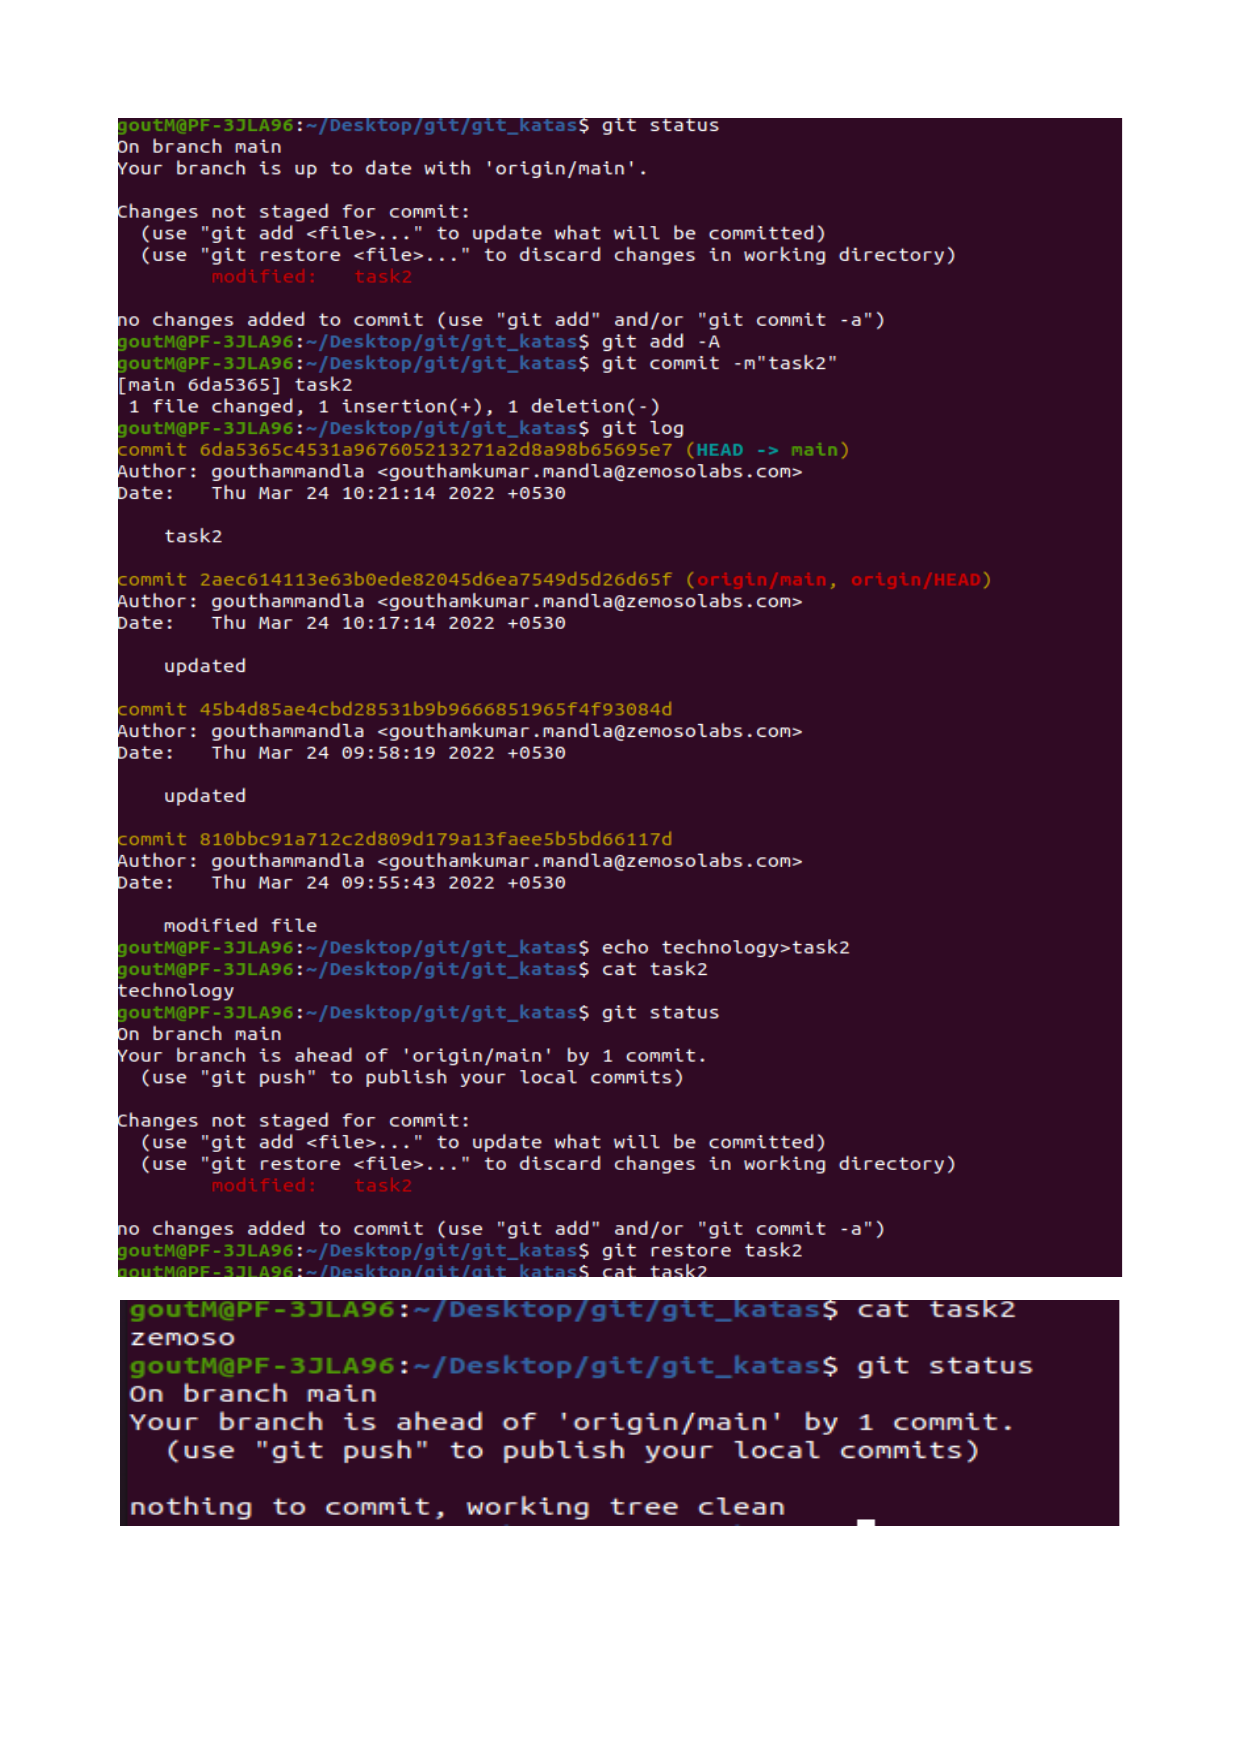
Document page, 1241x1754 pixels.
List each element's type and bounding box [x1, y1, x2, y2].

picture [118, 118, 1123, 1277]
picture [120, 1300, 1120, 1526]
